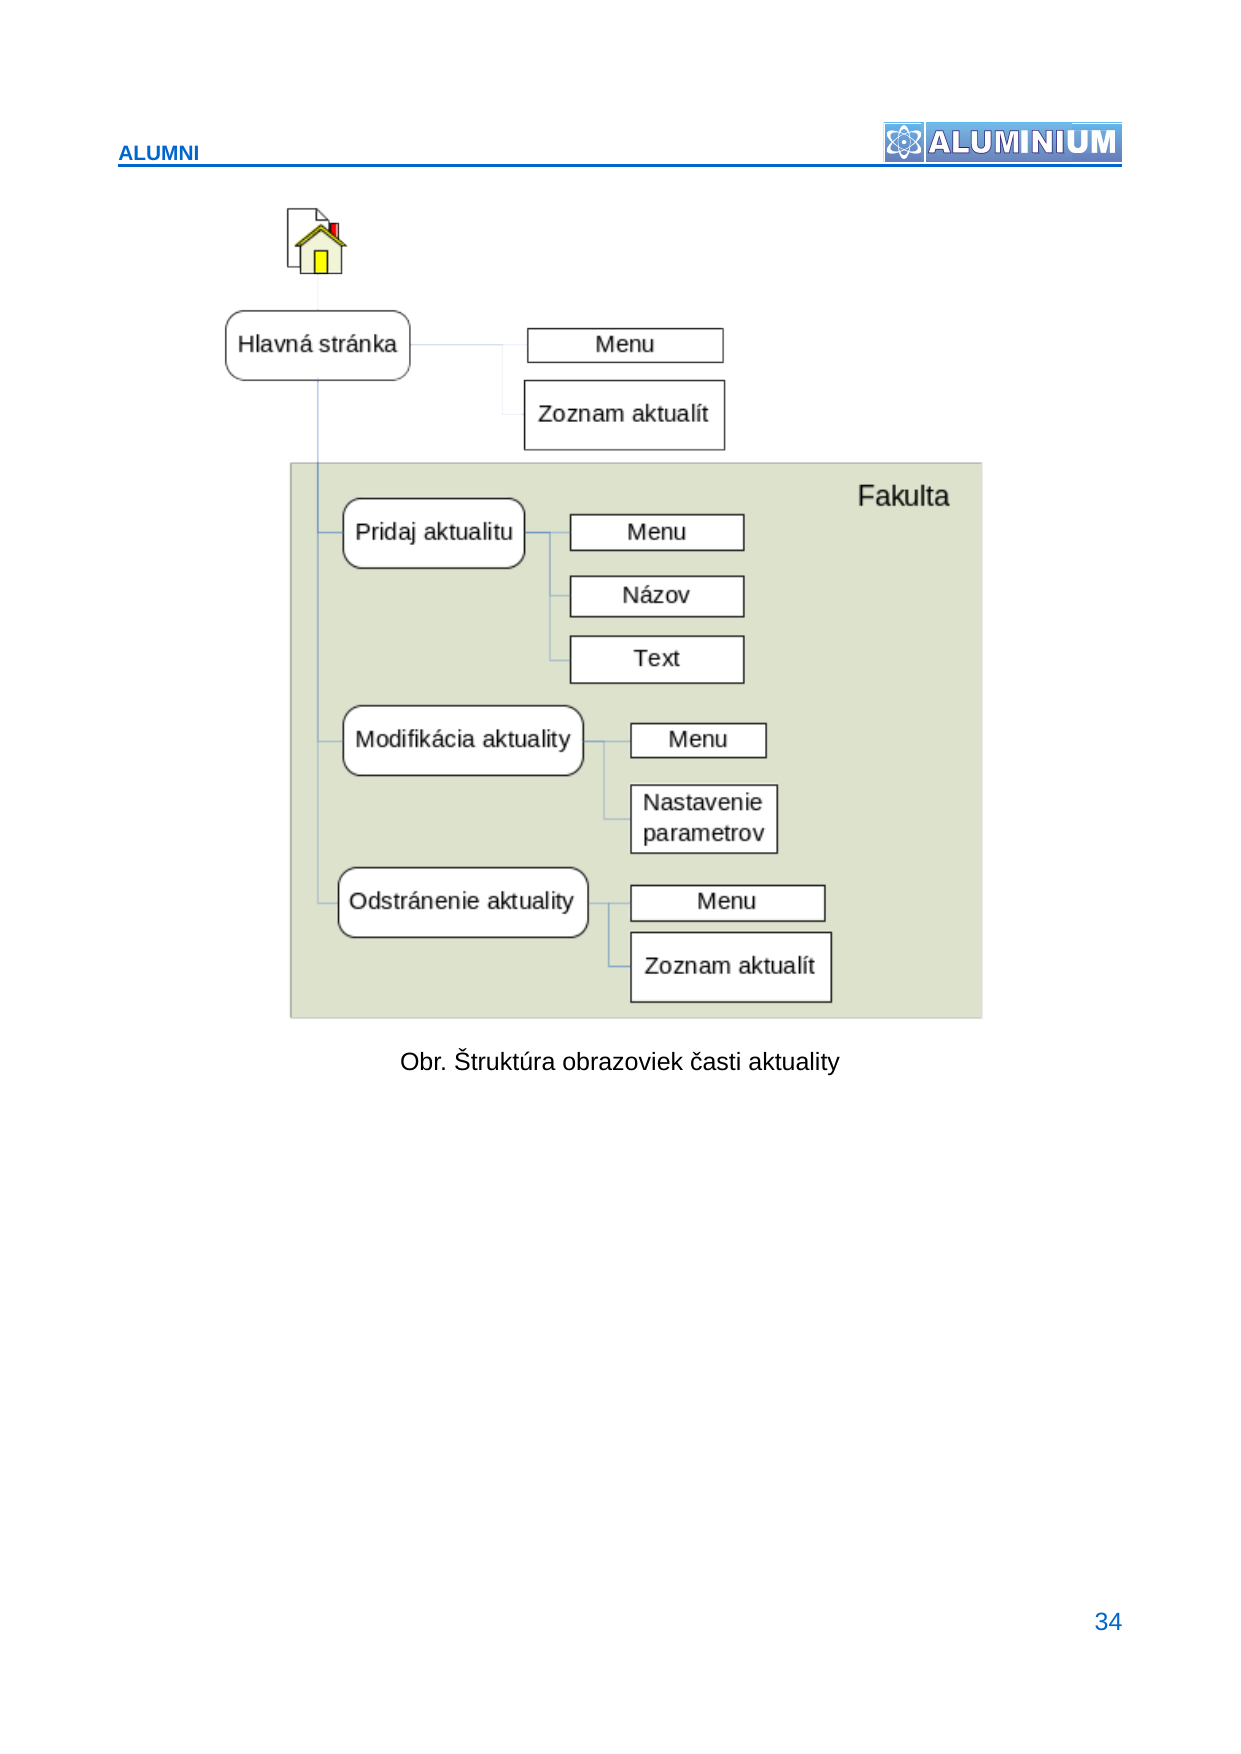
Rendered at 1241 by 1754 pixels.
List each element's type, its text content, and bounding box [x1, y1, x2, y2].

text Obr. Štruktúra obrazoviek časti aktuality [118, 1047, 1122, 1075]
